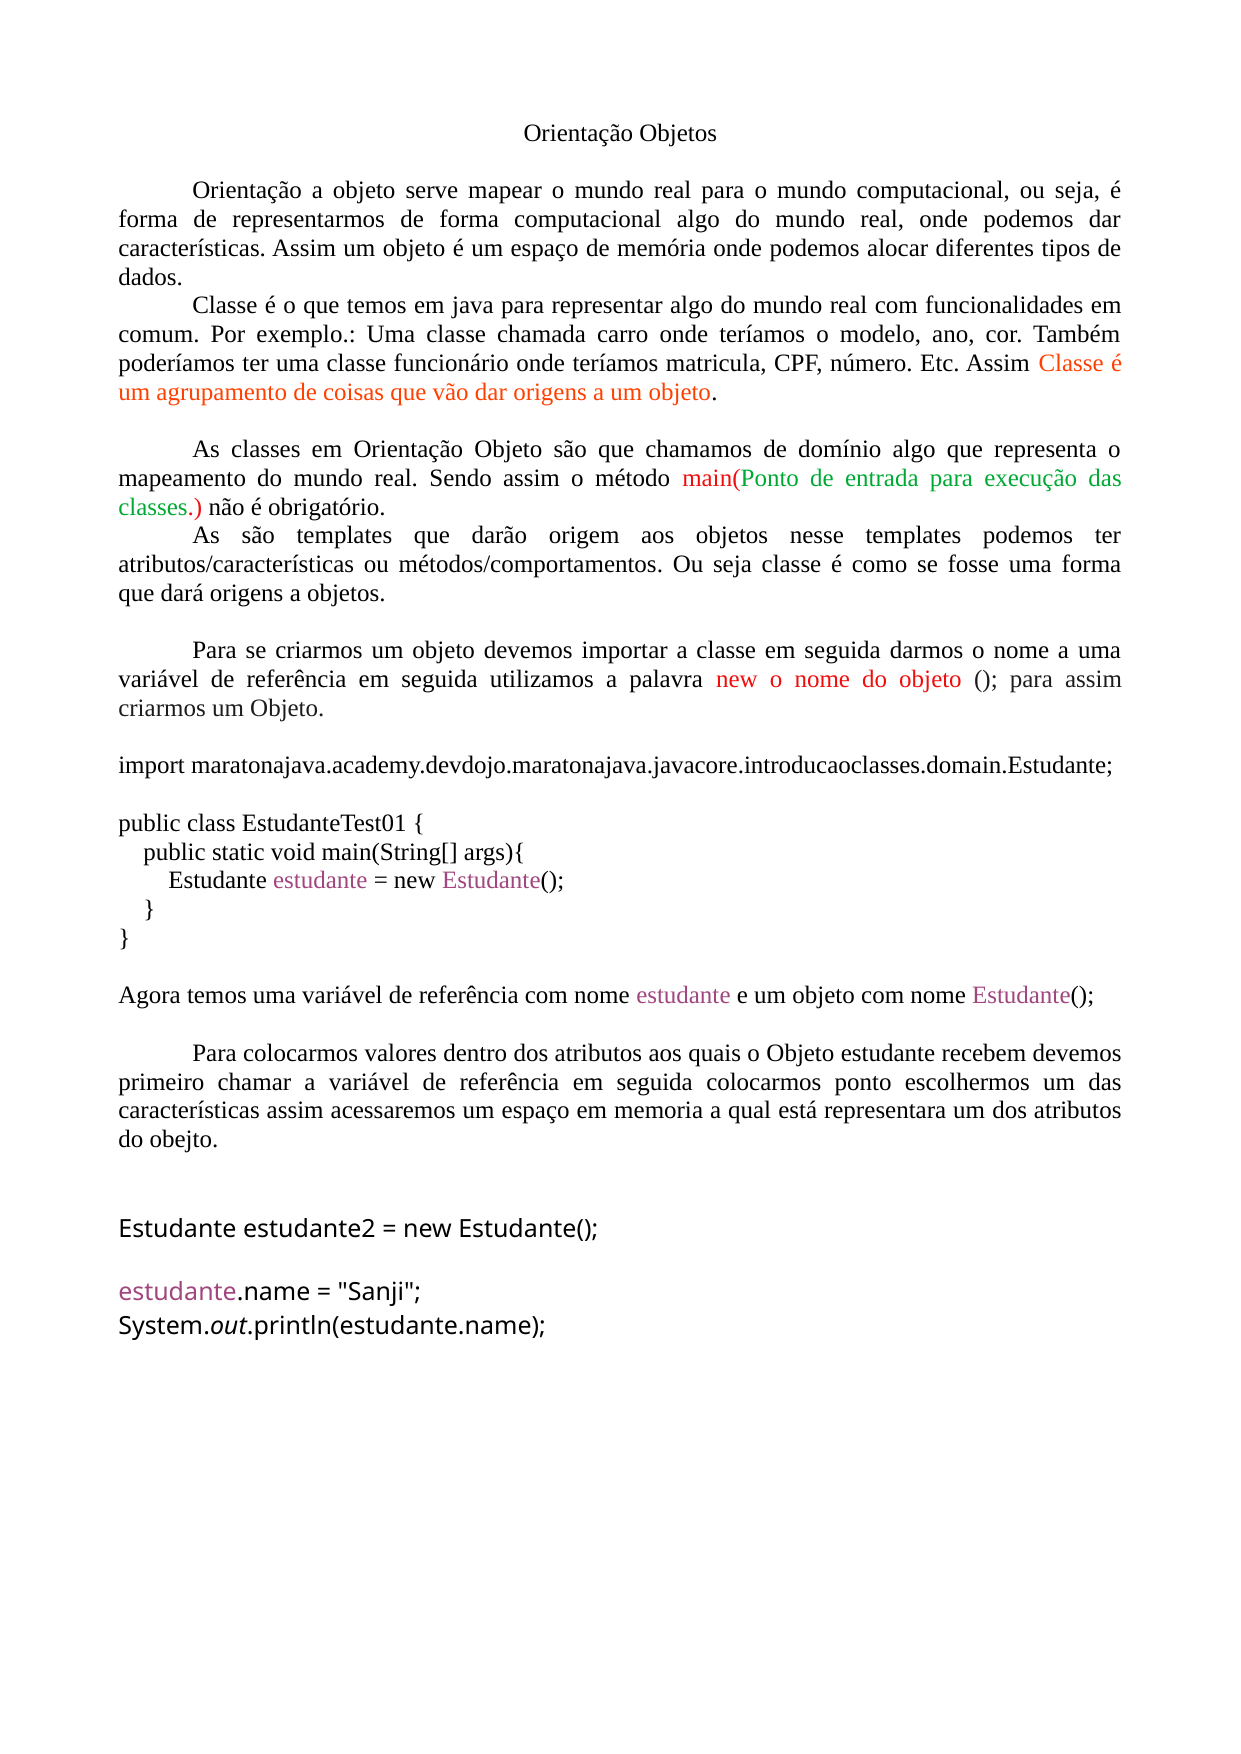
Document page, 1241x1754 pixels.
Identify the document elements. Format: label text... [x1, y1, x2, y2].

text Para se criarmos um objeto devemos importar a classe em seguida darmos o nome a uma variável de referência em seguida utilizamos a palavra new o nome do objeto (); para assim criarmos um Objeto. [118, 636, 1122, 722]
text As classes em Orientação Objeto são que chamamos de domínio algo que representa o mapeamento do mundo real. Sendo assim o método main(Ponto de entrada para execução das classes.) não é obrigatório. [118, 434, 1122, 521]
text Orientação Objetos [118, 118, 1122, 147]
text Agora temos uma variável de referência com nome estudante e um objeto com nome Estudante(); [118, 981, 1122, 1009]
text Classe é o que temos em java para representar algo do mundo real com funcionalidades em comum. Por exemplo.: Uma classe chamada carro onde teríamos o modelo, ano, cor. Também poderíamos ter uma classe funcionário onde teríamos matricula, CPF, número. Etc. Assim Classe é um agrupamento de coisas que vão dar origens a um objeto. [118, 291, 1122, 406]
text import maratonajava.academy.devdojo.maratonajava.javacore.introducaoclasses.domain.Estudante; public class EstudanteTest01 { public static void main(String[] args){ Estudante estudante = new Estudante(); } } [118, 751, 1122, 952]
text As são templates que darão origem aos objetos nesse templates podemos ter atributos/características ou métodos/comportamentos. Ou seja classe é como se fosse uma forma que dará origens a objetos. [118, 521, 1122, 607]
text Orientação a objeto serve mapear o mundo real para o mundo computacional, ou seja, é forma de representarmos de forma computacional algo do mundo real, onde podemos dar características. Assim um objeto é um espaço de memória onde podemos alocar diferentes tipos de dados. [118, 176, 1122, 291]
text Estudante estudante2 = new Estudante(); estudante.name = "Sanji"; System.out.println(estudante.name); [118, 1211, 1122, 1342]
text Para colocarmos valores dentro dos atributos aos quais o Objeto estudante recebem devemos primeiro chamar a variável de referência em seguida colocarmos ponto escolhermos um das características assim acessaremos um espaço em memoria a qual está representara um dos atributos do obejto. [118, 1038, 1122, 1153]
